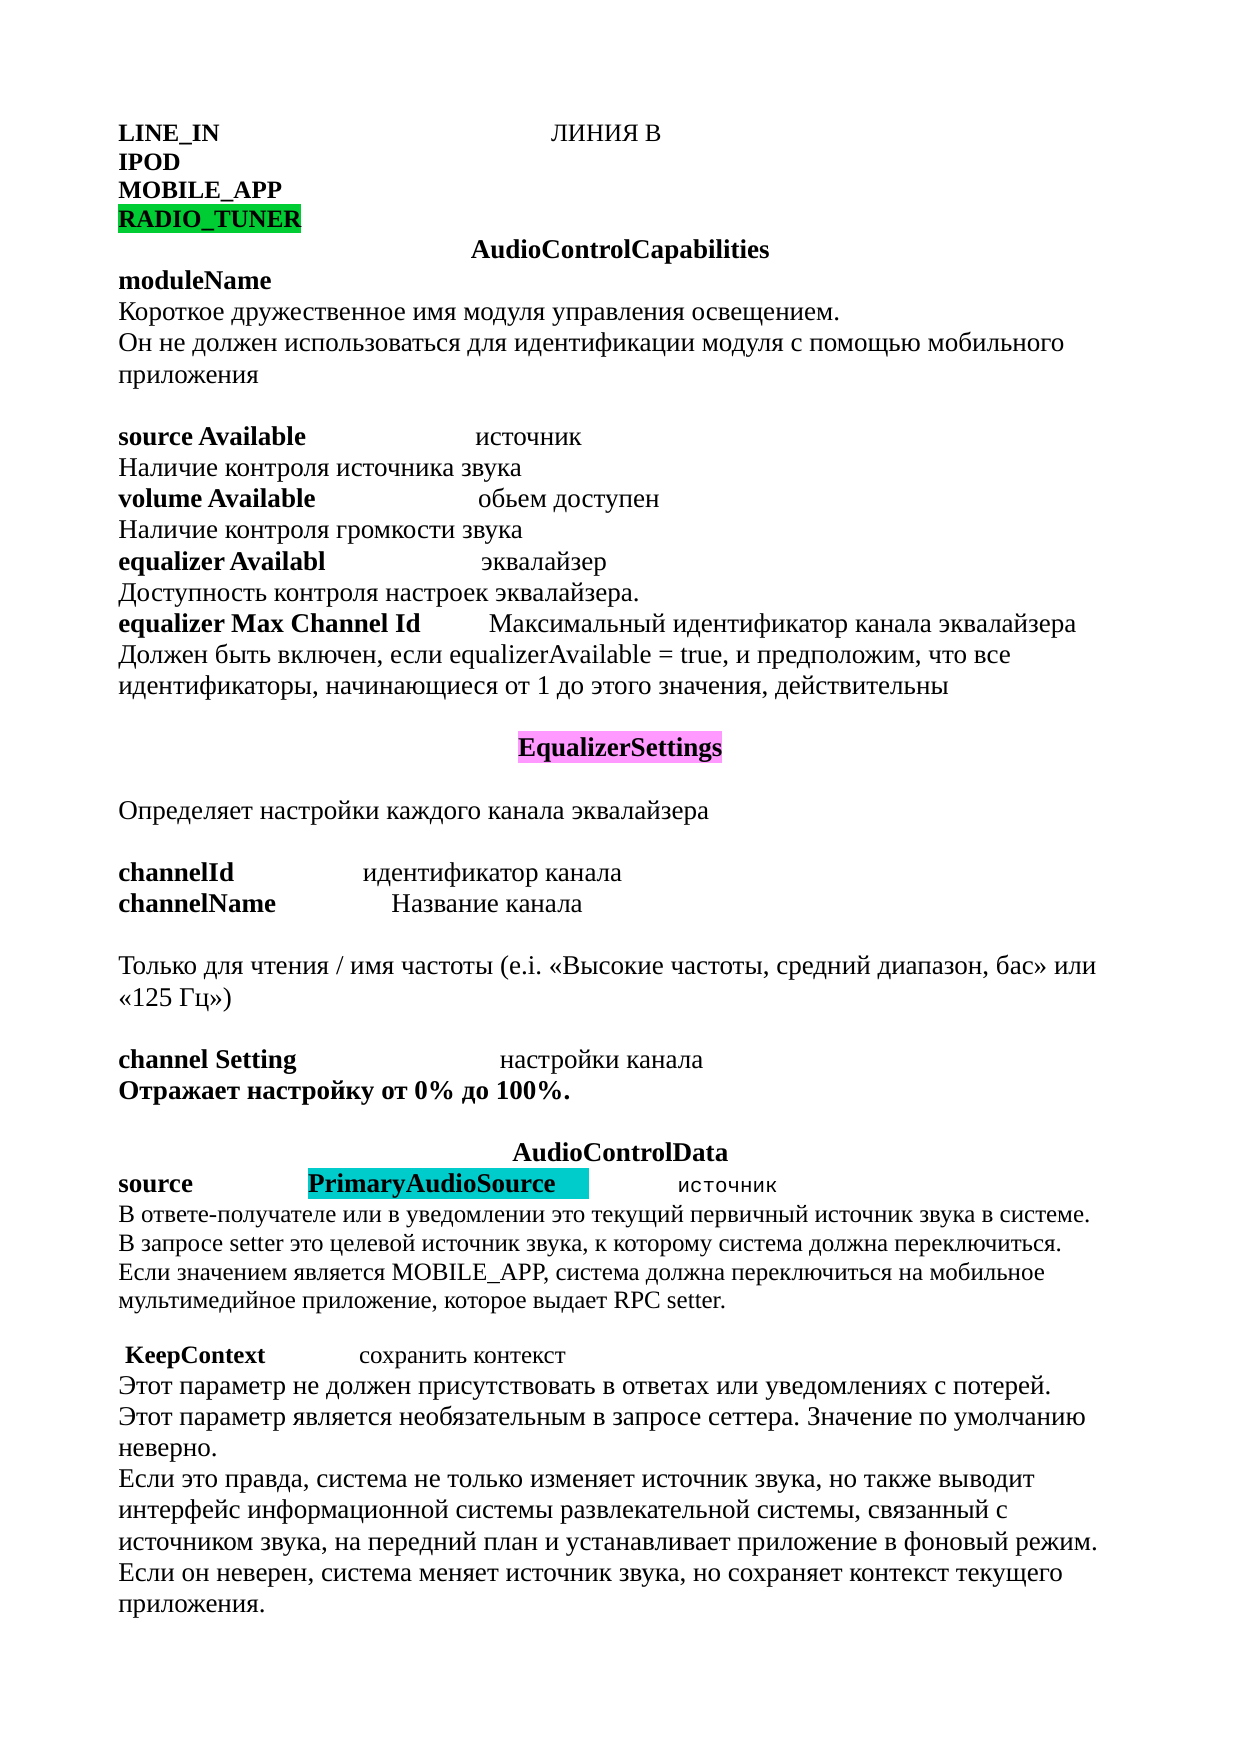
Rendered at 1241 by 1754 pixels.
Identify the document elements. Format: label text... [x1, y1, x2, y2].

text Этот параметр не должен присутствовать в ответах или уведомлениях с потерей. Этот параметр является необязательным в запросе сеттера. Значение по умолчанию неверно. Если это правда, система не только изменяет источник звука, но также выводит интерфейс информационной системы развлекательной системы, связанный с источником звука, на передний план и устанавливает приложение в фоновый режим. Если он неверен, система меняет источник звука, но сохраняет контекст текущего приложения. [118, 1369, 1122, 1618]
text Определяет настройки каждого канала эквалайзера [118, 794, 1122, 825]
text AudioControlData [118, 1136, 1122, 1167]
text equalizer Availabl эквалайзер [118, 544, 1122, 576]
text channelId идентификатор канала [118, 856, 1122, 887]
text moduleName [118, 264, 1122, 295]
text Доступность контроля настроек эквалайзера. [118, 576, 1122, 607]
text MOBILE_APP [118, 176, 1122, 204]
text Только для чтения / имя частоты (e.i. «Высокие частоты, средний диапазон, бас» или «125 Гц») [118, 949, 1122, 1012]
text equalizer Max Channel Id Максимальный идентификатор канала эквалайзера [118, 607, 1122, 638]
text Короткое дружественное имя модуля управления освещением. Он не должен использоваться для идентификации модуля с помощью мобильного приложения [118, 295, 1122, 389]
text source PrimaryAudioSource источник [118, 1167, 1122, 1199]
text channelName Название канала [118, 887, 1122, 918]
text KeepContext сохранить контекст [118, 1338, 1122, 1369]
text LINE_IN ЛИНИЯ В [118, 118, 1122, 147]
text Отражает настройку от 0% до 100%. [118, 1074, 1122, 1105]
text IPOD [118, 147, 1122, 176]
text Наличие контроля громкости звука [118, 513, 1122, 544]
text В ответе-получателе или в уведомлении это текущий первичный источник звука в системе. В запросе setter это целевой источник звука, к которому система должна переключиться. Если значением является MOBILE_APP, система должна переключиться на мобильное мультимедийное приложение, которое выдает RPC setter. [118, 1199, 1122, 1314]
text channel Setting настройки канала [118, 1043, 1122, 1074]
text volume Available обьем доступен [118, 482, 1122, 513]
text RADIO_TUNER [118, 204, 1122, 233]
text AudioControlCapabilities [118, 233, 1122, 264]
text Должен быть включен, если equalizerAvailable = true, и предположим, что все идентификаторы, начинающиеся от 1 до этого значения, действительны [118, 638, 1122, 700]
text Наличие контроля источника звука [118, 451, 1122, 482]
text EqualizerSettings [118, 731, 1122, 763]
text source Available источник [118, 420, 1122, 451]
